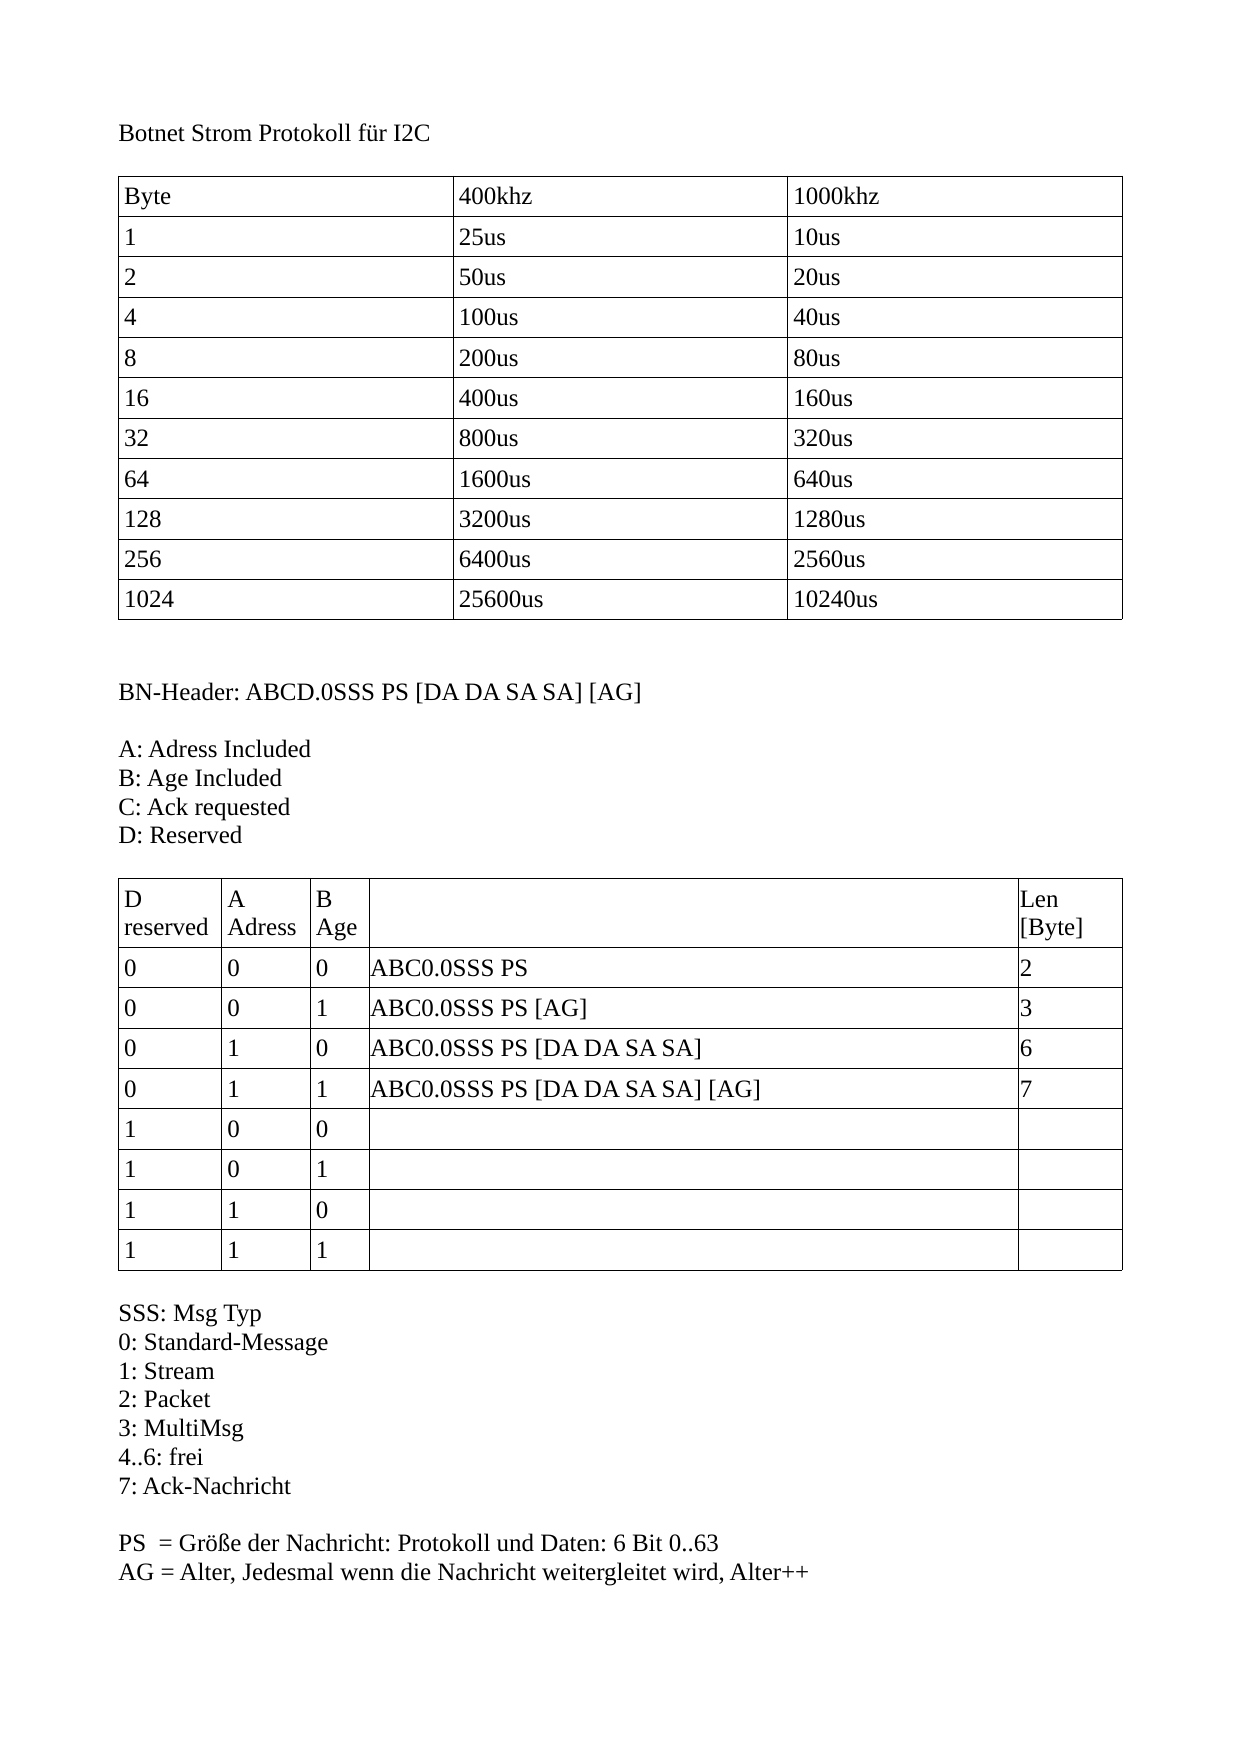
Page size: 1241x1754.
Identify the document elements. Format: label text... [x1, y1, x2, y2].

text C: Ack requested [118, 792, 1122, 820]
table_cell 1 [119, 217, 453, 256]
table_cell 1280us [788, 499, 1122, 538]
table_cell 32 [119, 419, 453, 458]
table_cell 6 [1019, 1029, 1122, 1068]
text AG = Alter, Jedesmal wenn die Nachricht weitergleitet wird, Alter++ [118, 1557, 1122, 1586]
table_cell 0 [222, 1109, 310, 1148]
text D: Reserved [118, 820, 1122, 849]
table_header D reserved [119, 879, 221, 947]
table_cell [370, 1150, 1018, 1189]
text PS = Größe der Nachricht: Protokoll und Daten: 6 Bit 0..63 [118, 1528, 1122, 1557]
table_cell 0 [222, 988, 310, 1028]
text 4..6: frei [118, 1442, 1122, 1471]
table_cell [370, 1109, 1018, 1148]
table_cell 50us [454, 257, 787, 297]
table_cell 0 [311, 1190, 369, 1229]
text Botnet Strom Protokoll für I2C [118, 118, 1122, 147]
table_cell 1 [222, 1190, 310, 1229]
table_cell 1 [222, 1230, 310, 1269]
table_cell ABC0.0SSS PS [AG] [370, 988, 1018, 1028]
table_cell 16 [119, 378, 453, 417]
table_cell 80us [788, 338, 1122, 377]
table_cell 640us [788, 459, 1122, 498]
text SSS: Msg Typ [118, 1298, 1122, 1327]
text BN-Header: ABCD.0SSS PS [DA DA SA SA] [AG] [118, 677, 1122, 705]
table_cell 800us [454, 419, 787, 458]
table_cell 20us [788, 257, 1122, 297]
table_cell 0 [222, 948, 310, 987]
table_cell 3 [1019, 988, 1122, 1028]
table_cell ABC0.0SSS PS [DA DA SA SA] [370, 1029, 1018, 1068]
text B: Age Included [118, 763, 1122, 792]
table_cell 7 [1019, 1069, 1122, 1108]
table_cell 1 [311, 1230, 369, 1269]
table_cell 0 [311, 1029, 369, 1068]
table_header [370, 879, 1018, 947]
table_cell 1 [119, 1150, 221, 1189]
table_cell 0 [119, 1029, 221, 1068]
table_cell 1 [311, 988, 369, 1028]
table_cell 160us [788, 378, 1122, 417]
table_cell 256 [119, 540, 453, 579]
table_cell 40us [788, 298, 1122, 337]
text A: Adress Included [118, 734, 1122, 763]
table_cell [370, 1230, 1018, 1269]
table_header 1000khz [788, 177, 1122, 216]
text 2: Packet [118, 1384, 1122, 1413]
text 0: Standard-Message [118, 1327, 1122, 1356]
table_cell 1024 [119, 580, 453, 619]
text 1: Stream [118, 1356, 1122, 1384]
table_cell 1 [311, 1069, 369, 1108]
table_header A Adress [222, 879, 310, 947]
table_cell 100us [454, 298, 787, 337]
table_cell [1019, 1109, 1122, 1148]
table_cell 1600us [454, 459, 787, 498]
table_cell 0 [311, 948, 369, 987]
table_header B Age [311, 879, 369, 947]
table_cell 1 [119, 1109, 221, 1148]
table_cell 2 [119, 257, 453, 297]
table_cell 1 [222, 1029, 310, 1068]
table_cell ABC0.0SSS PS [370, 948, 1018, 987]
table_cell 1 [119, 1190, 221, 1229]
table_cell 1 [222, 1069, 310, 1108]
table_cell [1019, 1230, 1122, 1269]
text 7: Ack-Nachricht [118, 1471, 1122, 1499]
table_cell 10us [788, 217, 1122, 256]
table_cell 0 [311, 1109, 369, 1148]
table_cell [1019, 1190, 1122, 1229]
table_cell 3200us [454, 499, 787, 538]
table_header Len [Byte] [1019, 879, 1122, 947]
table_cell [370, 1190, 1018, 1229]
table_cell 2560us [788, 540, 1122, 579]
table_cell 400us [454, 378, 787, 417]
table_cell 128 [119, 499, 453, 538]
table_cell 0 [222, 1150, 310, 1189]
table_cell 2 [1019, 948, 1122, 987]
table_cell 1 [311, 1150, 369, 1189]
table_cell 64 [119, 459, 453, 498]
table_cell 25us [454, 217, 787, 256]
table_header Byte [119, 177, 453, 216]
table_cell 0 [119, 988, 221, 1028]
table_cell [1019, 1150, 1122, 1189]
table_cell 4 [119, 298, 453, 337]
table_cell ABC0.0SSS PS [DA DA SA SA] [AG] [370, 1069, 1018, 1108]
table_cell 8 [119, 338, 453, 377]
table_cell 200us [454, 338, 787, 377]
table_cell 320us [788, 419, 1122, 458]
text 3: MultiMsg [118, 1413, 1122, 1442]
table_header 400khz [454, 177, 787, 216]
table_cell 6400us [454, 540, 787, 579]
table_cell 0 [119, 1069, 221, 1108]
table_cell 25600us [454, 580, 787, 619]
table_cell 1 [119, 1230, 221, 1269]
table_cell 0 [119, 948, 221, 987]
table_cell 10240us [788, 580, 1122, 619]
